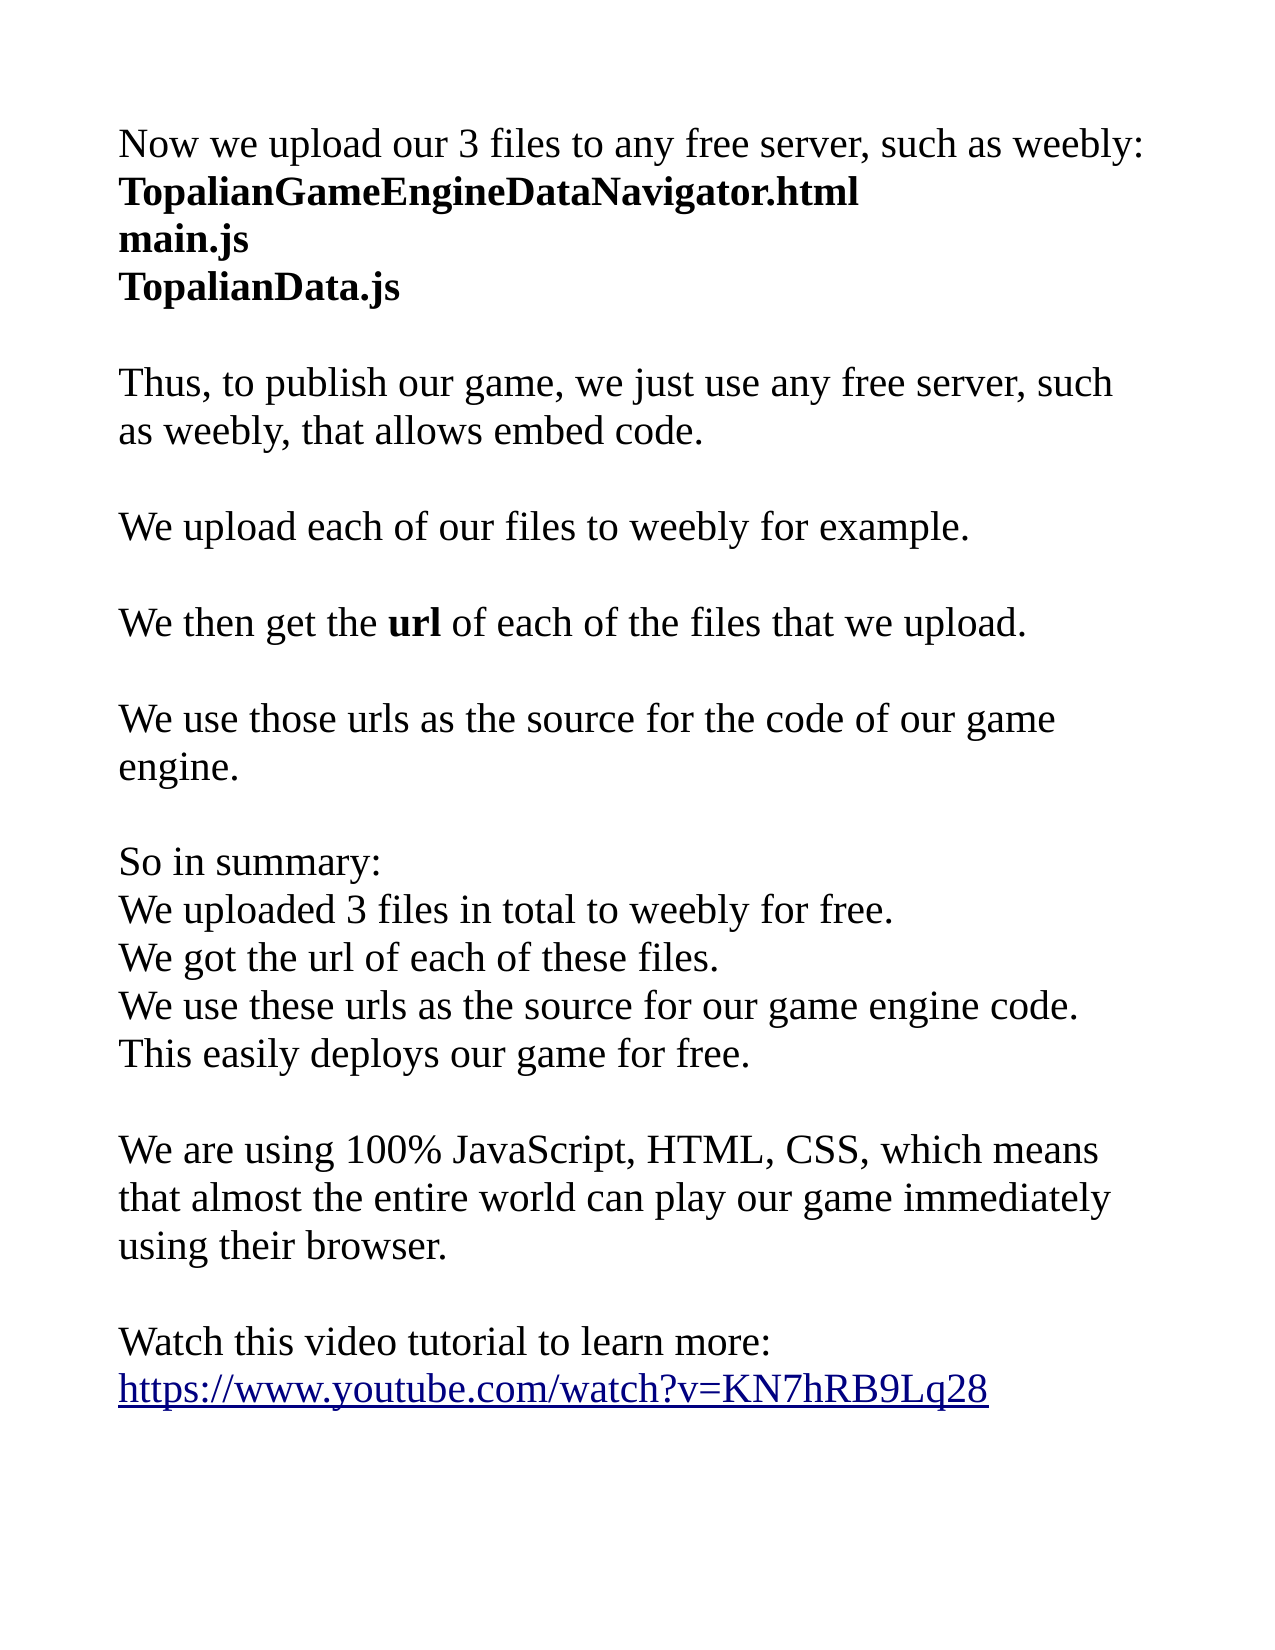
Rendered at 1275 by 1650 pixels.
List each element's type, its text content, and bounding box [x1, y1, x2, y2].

text We upload each of our files to weebly for example. [118, 501, 1157, 549]
text TopalianData.js [118, 262, 1157, 310]
text We then get the url of each of the files that we upload. [118, 597, 1157, 645]
text We got the url of each of these files. [118, 933, 1157, 981]
text Thus, to publish our game, we just use any free server, such as weebly, that allows embed code. [118, 358, 1157, 453]
text https://www.youtube.com/watch?v=KN7hRB9Lq28 [118, 1364, 1157, 1412]
text So in summary: [118, 837, 1157, 885]
text We are using 100% JavaScript, HTML, CSS, which means that almost the entire world can play our game immediately using their browser. [118, 1124, 1157, 1268]
text Watch this video tutorial to learn more: [118, 1316, 1157, 1364]
text This easily deploys our game for free. [118, 1028, 1157, 1076]
text We uploaded 3 files in total to weebly for free. [118, 885, 1157, 933]
text TopalianGameEngineDataNavigator.html [118, 166, 1157, 214]
text main.js [118, 214, 1157, 262]
text We use these urls as the source for our game engine code. [118, 981, 1157, 1028]
text Now we upload our 3 files to any free server, such as weebly: [118, 118, 1157, 166]
text We use those urls as the source for the code of our game engine. [118, 693, 1157, 789]
